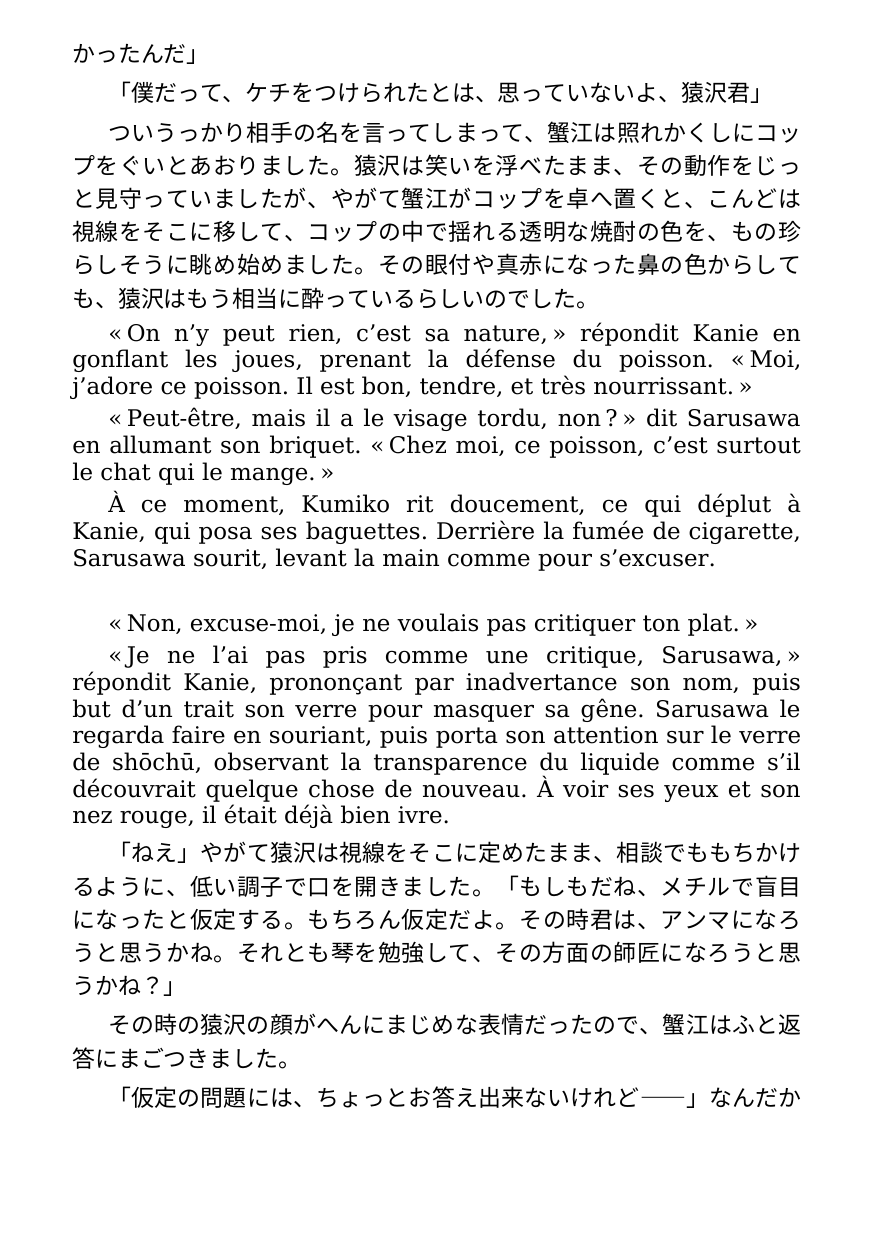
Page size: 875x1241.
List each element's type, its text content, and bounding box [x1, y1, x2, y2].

text その時の猿沢の顔がへんにまじめな表情だったので、蟹江はふと返答にまごつきました。 [72, 1007, 802, 1074]
text 「仮定の問題には、ちょっとお答え出来ないけれど――」なんだか [72, 1080, 802, 1113]
text À ce moment, Kumiko rit doucement, ce qui déplut à Kanie, qui posa ses baguettes. Derrière la fumée de cigarette, Sarusawa sourit, levant la main comme pour s’excuser. [72, 492, 802, 572]
text « Peut-être, mais il a le visage tordu, non ? » dit Sarusawa en allumant son briquet. « Chez moi, ce poisson, c’est surtout le chat qui le mange. » [72, 406, 802, 486]
text 「ねえ」やがて猿沢は視線をそこに定めたまま、相談でももちかけるように、低い調子で口を開きました。「もしもだね、メチルで盲目になったと仮定する。もちろん仮定だよ。その時君は、アンマになろうと思うかね。それとも琴を勉強して、その方面の師匠になろうと思うかね？」 [72, 835, 802, 1001]
text « On n’y peut rien, c’est sa nature, » répondit Kanie en gonflant les joues, prenant la défense du poisson. « Moi, j’adore ce poisson. Il est bon, tendre, et très nourrissant. » [72, 320, 802, 400]
text かったんだ」 [72, 36, 802, 69]
text « Je ne l’ai pas pris comme une critique, Sarusawa, » répondit Kanie, prononçant par inadvertance son nom, puis but d’un trait son verre pour masquer sa gêne. Sarusawa le regarda faire en souriant, puis porta son attention sur le verre de shōchū, observant la transparence du liquide comme s’il découvrait quelque chose de nouveau. À voir ses yeux et son nez rouge, il était déjà bien ivre. [72, 643, 802, 829]
text ついうっかり相手の名を言ってしまって、蟹江は照れかくしにコップをぐいとあおりました。猿沢は笑いを浮べたまま、その動作をじっと見守っていましたが、やがて蟹江がコップを卓へ置くと、こんどは視線をそこに移して、コップの中で揺れる透明な焼酎の色を、もの珍らしそうに眺め始めました。その眼付や真赤になった鼻の色からしても、猿沢はもう相当に酔っているらしいのでした。 [72, 114, 802, 314]
text 「僕だって、ケチをつけられたとは、思っていないよ、猿沢君」 [72, 75, 802, 108]
text « Non, excuse-moi, je ne voulais pas critiquer ton plat. » [72, 610, 802, 637]
